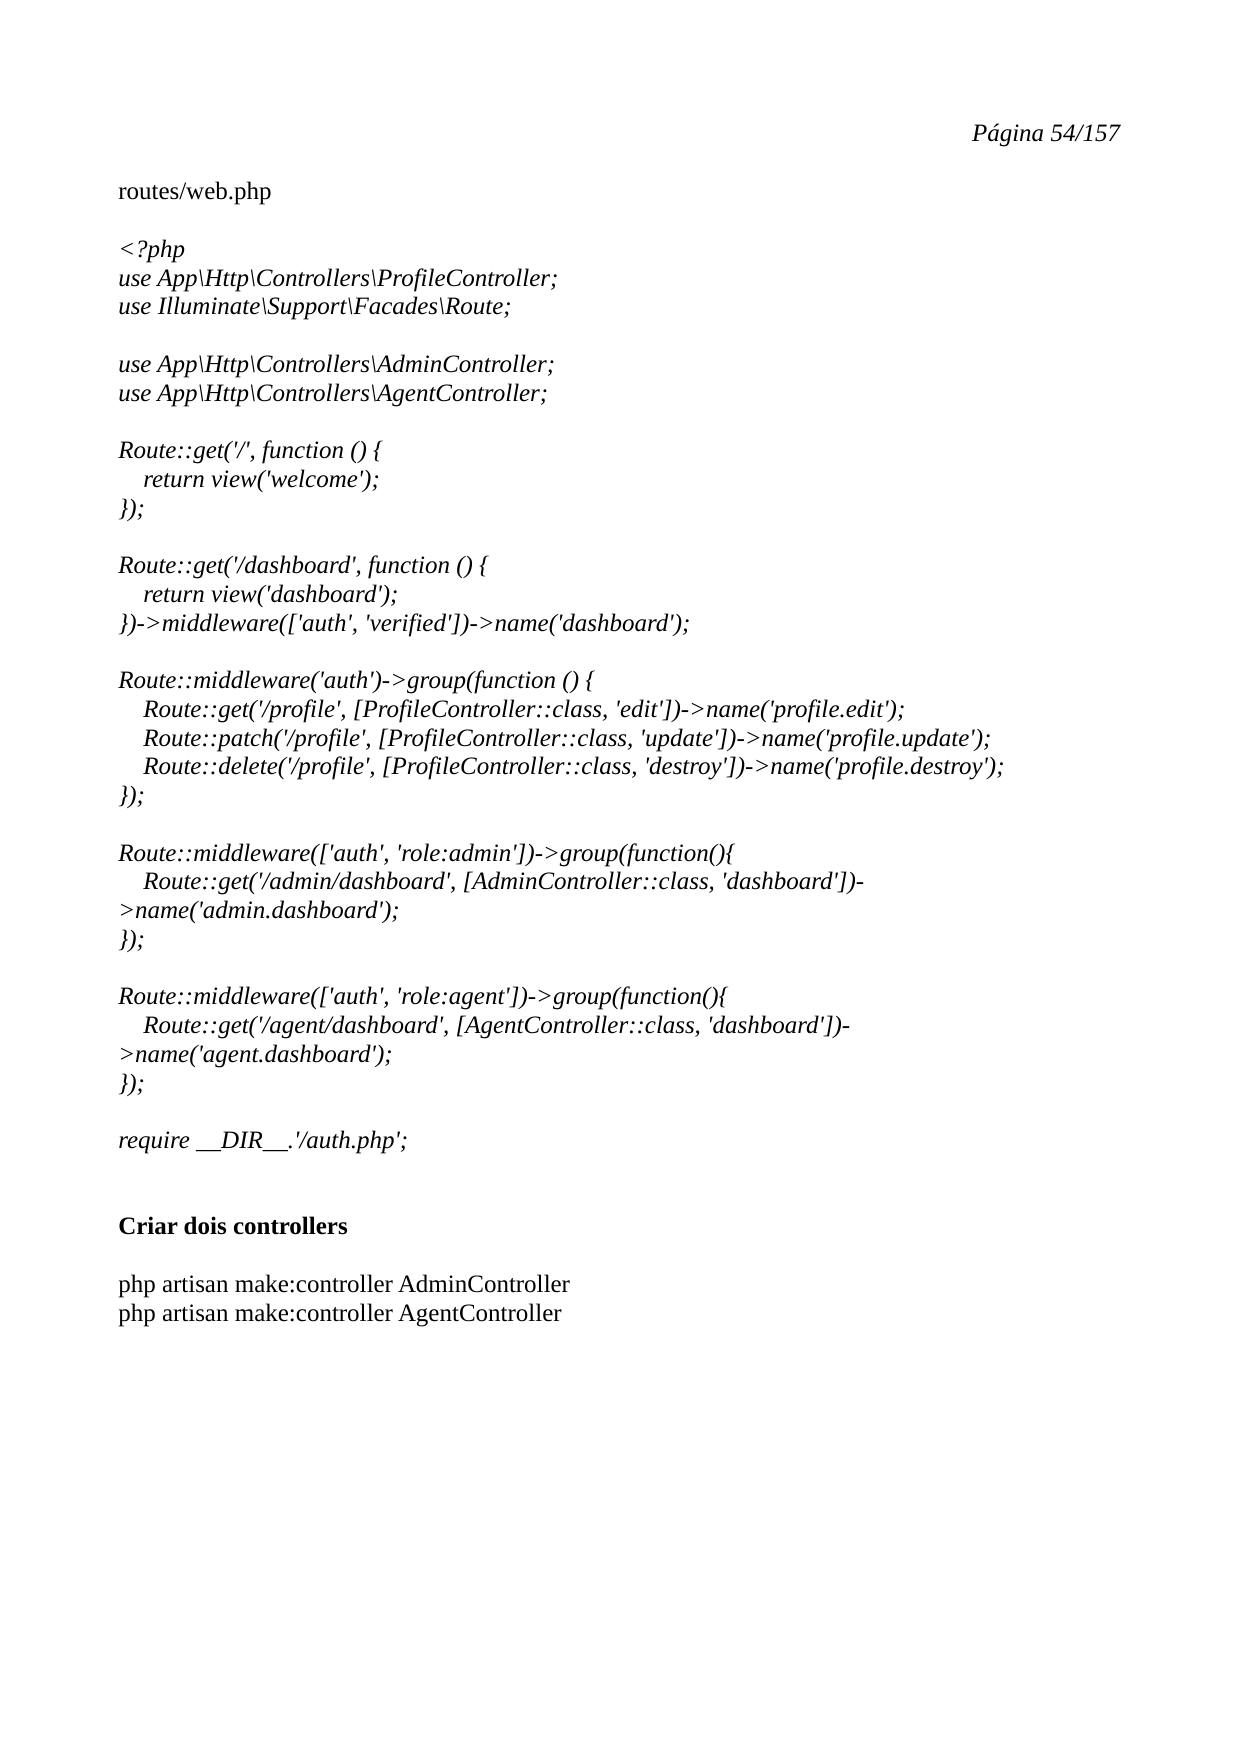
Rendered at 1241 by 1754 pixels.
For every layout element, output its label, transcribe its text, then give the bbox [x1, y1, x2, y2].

text <?php [118, 234, 1122, 263]
text return view('welcome'); [118, 464, 1122, 493]
text }); [118, 1068, 1122, 1096]
text Route::get('/admin/dashboard', [AdminController::class, 'dashboard'])->name('admin.dashboard'); [118, 866, 1122, 924]
text Route::get('/dashboard', function () { [118, 550, 1122, 579]
text Route::delete('/profile', [ProfileController::class, 'destroy'])->name('profile.destroy'); [118, 751, 1122, 780]
text Route::get('/', function () { [118, 435, 1122, 464]
text Route::patch('/profile', [ProfileController::class, 'update'])->name('profile.update'); [118, 723, 1122, 751]
text }); [118, 493, 1122, 521]
text php artisan make:controller AgentController [118, 1298, 1122, 1326]
text use App\Http\Controllers\AgentController; [118, 378, 1122, 406]
text use Illuminate\Support\Facades\Route; [118, 291, 1122, 320]
text }); [118, 924, 1122, 953]
text routes/web.php [118, 176, 1122, 205]
text }); [118, 780, 1122, 809]
text Route::get('/profile', [ProfileController::class, 'edit'])->name('profile.edit'); [118, 694, 1122, 723]
text Route::middleware(['auth', 'role:agent'])->group(function(){ [118, 981, 1122, 1010]
text use App\Http\Controllers\AdminController; [118, 349, 1122, 378]
text Route::get('/agent/dashboard', [AgentController::class, 'dashboard'])->name('agent.dashboard'); [118, 1010, 1122, 1068]
text require __DIR__.'/auth.php'; [118, 1125, 1122, 1154]
text return view('dashboard'); [118, 579, 1122, 608]
text })->middleware(['auth', 'verified'])->name('dashboard'); [118, 608, 1122, 636]
text Route::middleware('auth')->group(function () { [118, 665, 1122, 694]
text Route::middleware(['auth', 'role:admin'])->group(function(){ [118, 838, 1122, 866]
text use App\Http\Controllers\ProfileController; [118, 263, 1122, 291]
text Criar dois controllers [118, 1211, 1122, 1240]
text php artisan make:controller AdminController [118, 1269, 1122, 1298]
